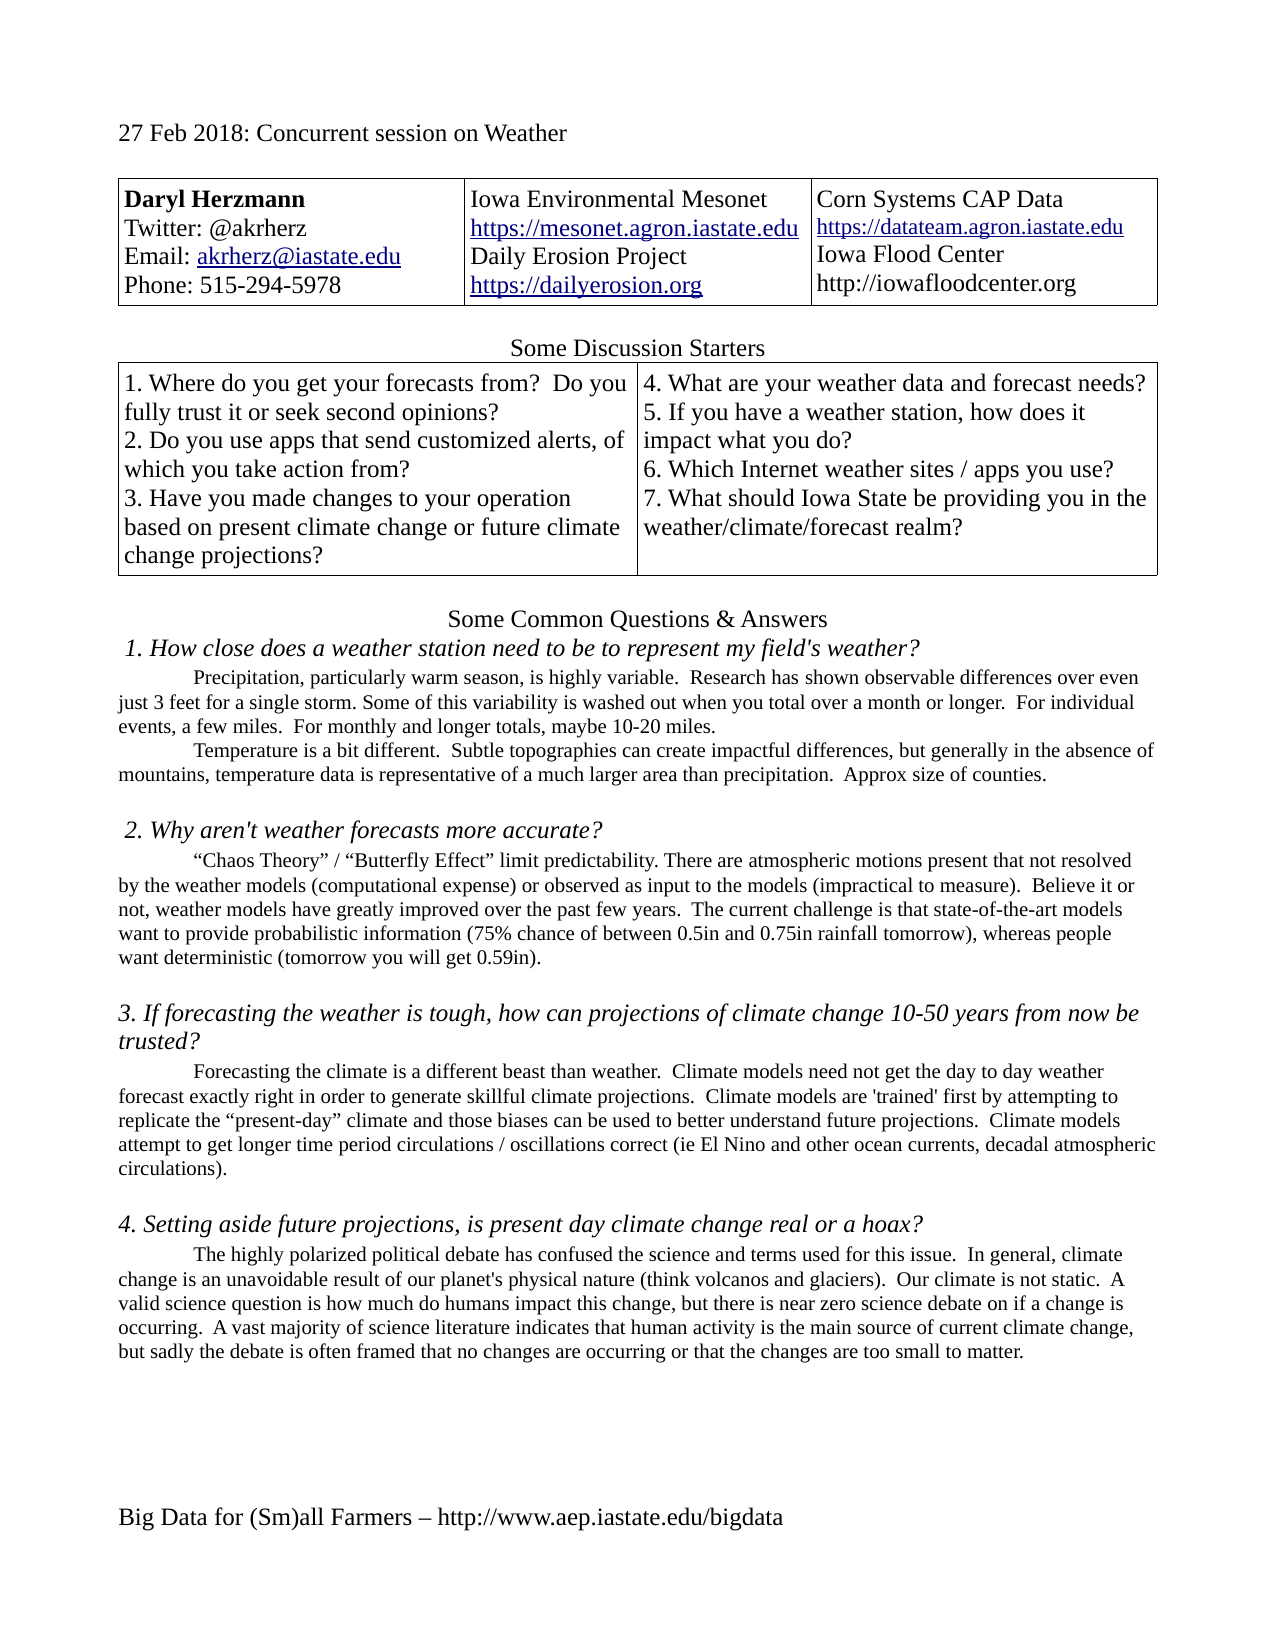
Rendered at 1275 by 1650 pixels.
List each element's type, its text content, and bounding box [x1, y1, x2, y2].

table_header 4. What are your weather data and forecast needs? 5. If you have a weather station, how does it impact what you do? 6. Which Internet weather sites / apps you use? 7. What should Iowa State be providing you in the weather/climate/forecast realm? [638, 363, 1157, 575]
text Some Discussion Starters [118, 333, 1157, 362]
text 1. How close does a weather station need to be to represent my field's weather? [118, 633, 1157, 661]
text 2. Why aren't weather forecasts more accurate? [118, 815, 1157, 844]
text “Chaos Theory” / “Butterfly Effect” limit predictability. There are atmospheric motions present that not resolved by the weather models (computational expense) or observed as input to the models (impractical to measure). Believe it or not, weather models have greatly improved over the past few years. The current challenge is that state-of-the-art models want to provide probabilistic information (75% chance of between 0.5in and 0.75in rainfall tomorrow), whereas people want deterministic (tomorrow you will get 0.59in). [118, 844, 1157, 969]
text Forecasting the climate is a different beast than weather. Climate models need not get the day to day weather forecast exactly right in order to generate skillful climate projections. Climate models are 'trained' first by attempting to replicate the “present-day” climate and those biases can be used to better understand future projections. Climate models attempt to get longer time period circulations / oscillations correct (ie El Nino and other ocean currents, decadal atmospheric circulations). [118, 1055, 1157, 1180]
text 3. If forecasting the weather is tough, how can projections of climate change 10-50 years from now be trusted? [118, 998, 1157, 1055]
table_header Corn Systems CAP Data https://datateam.agron.iastate.edu Iowa Flood Center http://iowafloodcenter.org [812, 179, 1157, 305]
text Temperature is a bit different. Subtle topographies can create impactful differences, but generally in the absence of mountains, temperature data is representative of a much larger area than precipitation. Approx size of counties. [118, 738, 1157, 786]
table_header 1. Where do you get your forecasts from? Do you fully trust it or seek second opinions? 2. Do you use apps that send customized alerts, of which you take action from? 3. Have you made changes to your operation based on present climate change or future climate change projections? [119, 363, 637, 575]
table_header Daryl Herzmann Twitter: @akrherz Email: akrherz@iastate.edu Phone: 515-294-5978 [119, 179, 464, 305]
text Precipitation, particularly warm season, is highly variable. Research has shown observable differences over even just 3 feet for a single storm. Some of this variability is washed out when you total over a month or longer. For individual events, a few miles. For monthly and longer totals, maybe 10-20 miles. [118, 661, 1157, 738]
text The highly polarized political debate has confused the science and terms used for this issue. In general, climate change is an unavoidable result of our planet's physical nature (think volcanos and glaciers). Our climate is not static. A valid science question is how much do humans impact this change, but there is near zero science debate on if a change is occurring. A vast majority of science literature indicates that human activity is the main source of current climate change, but sadly the debate is often framed that no changes are occurring or that the changes are too small to matter. [118, 1238, 1157, 1363]
text Some Common Questions & Answers [118, 604, 1157, 633]
text 4. Setting aside future projections, is present day climate change real or a hoax? [118, 1209, 1157, 1238]
table_header Iowa Environmental Mesonet https://mesonet.agron.iastate.edu Daily Erosion Project https://dailyerosion.org [465, 179, 811, 305]
